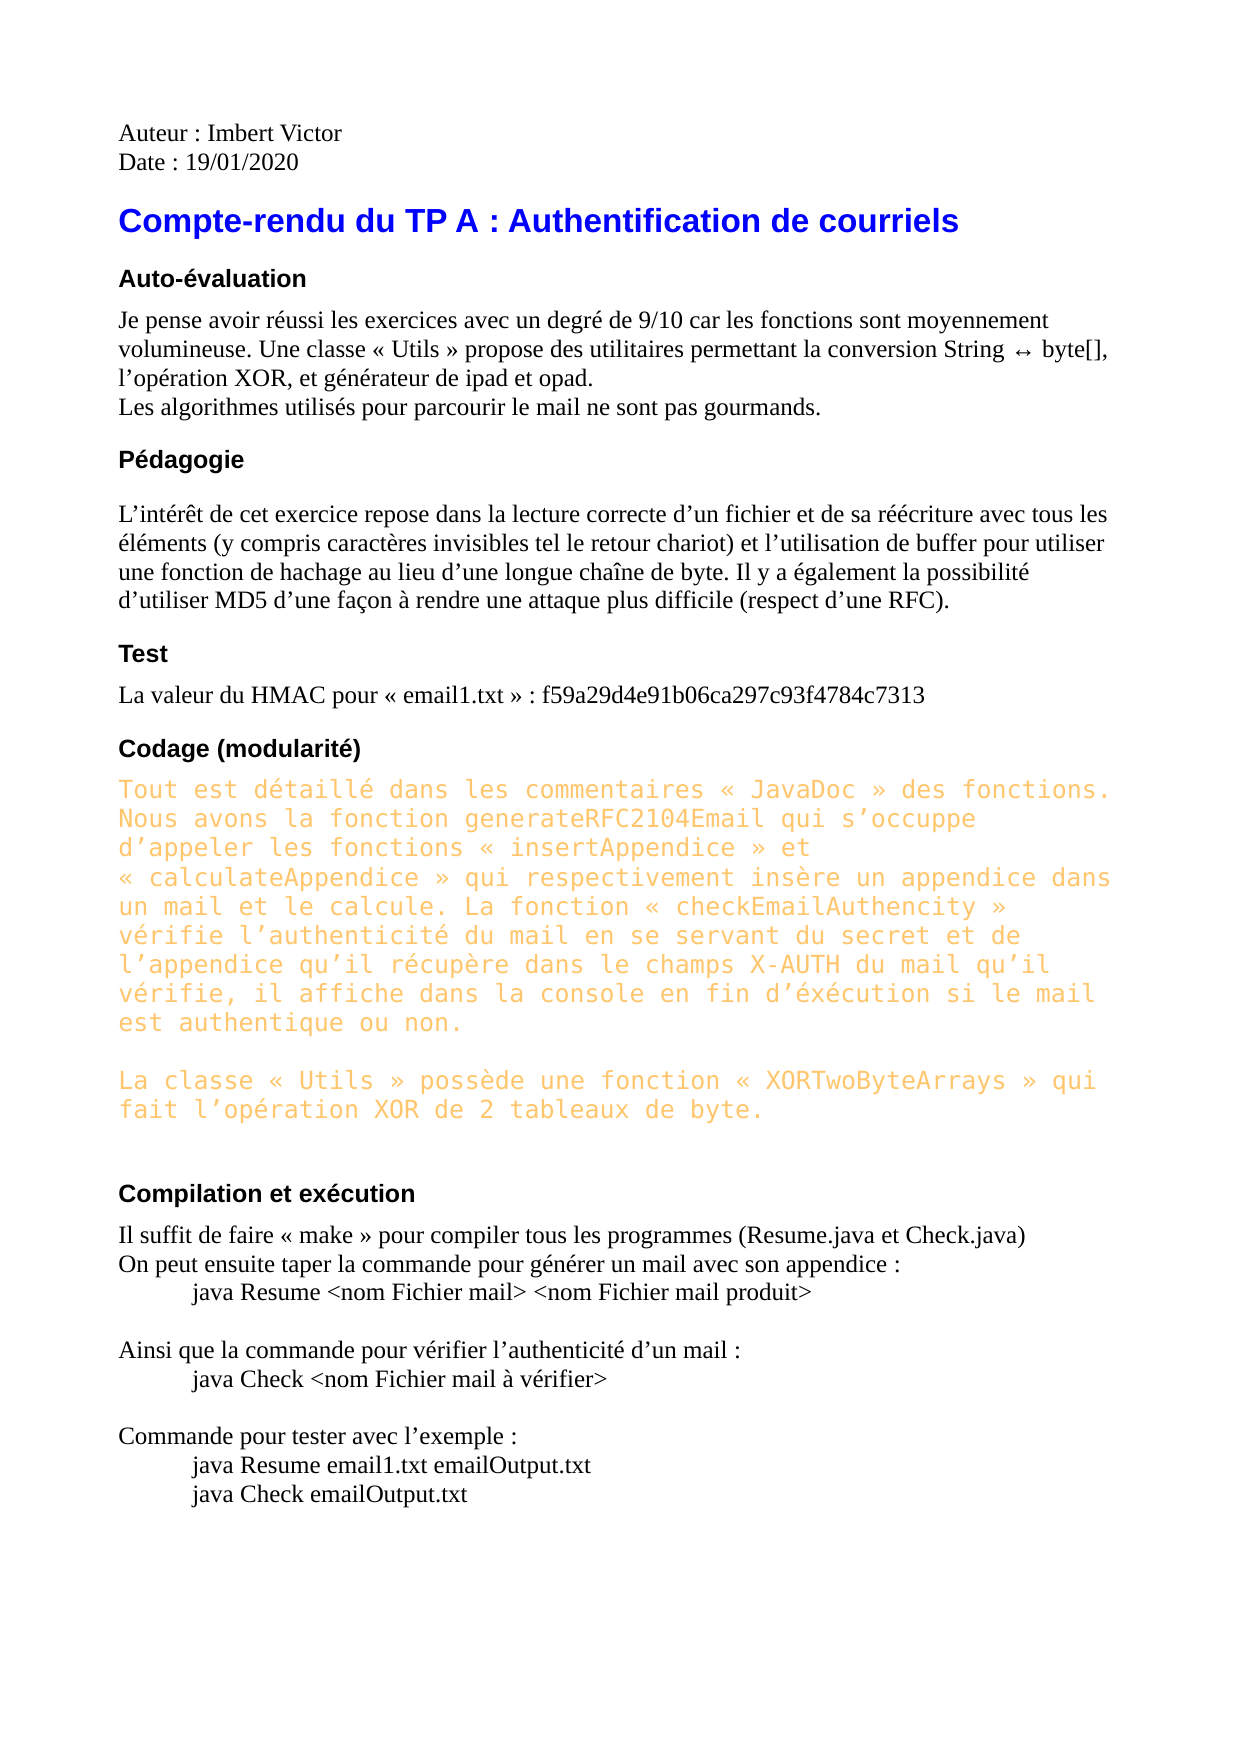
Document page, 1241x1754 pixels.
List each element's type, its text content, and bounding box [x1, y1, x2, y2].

subtitle Codage (modularité) [118, 734, 1122, 763]
text Auteur : Imbert Victor [118, 118, 1122, 147]
subtitle L’intérêt de cet exercice repose dans la lecture correcte d’un fichier et de sa réécriture avec tous les éléments (y compris caractères invisibles tel le retour chariot) et l’utilisation de buffer pour utiliser une fonction de hachage au lieu d’une longue chaîne de byte. Il y a également la possibilité d’utiliser MD5 d’une façon à rendre une attaque plus difficile (respect d’une RFC). [118, 499, 1122, 614]
text java Resume email1.txt emailOutput.txt [118, 1450, 1122, 1479]
text La classe « Utils » possède une fonction « XORTwoByteArrays » qui fait l’opération XOR de 2 tableaux de byte. [118, 1067, 1122, 1125]
subtitle Compte-rendu du TP A : Authentification de courriels [118, 201, 1122, 239]
text Tout est détaillé dans les commentaires « JavaDoc » des fonctions. [118, 775, 1122, 804]
text Date : 19/01/2020 [118, 147, 1122, 176]
text java Check emailOutput.txt [118, 1479, 1122, 1507]
text Les algorithmes utilisés pour parcourir le mail ne sont pas gourmands. [118, 392, 1122, 420]
text Nous avons la fonction generateRFC2104Email qui s’occuppe d’appeler les fonctions « insertAppendice » et « calculateAppendice » qui respectivement insère un appendice dans un mail et le calcule. La fonction « checkEmailAuthencity » vérifie l’authenticité du mail en se servant du secret et de l’appendice qu’il récupère dans le champs X-AUTH du mail qu’il vérifie, il affiche dans la console en fin d’éxécution si le mail est authentique ou non. [118, 804, 1122, 1038]
text Il suffit de faire « make » pour compiler tous les programmes (Resume.java et Check.java) [118, 1220, 1122, 1249]
text Commande pour tester avec l’exemple : [118, 1421, 1122, 1450]
text Je pense avoir réussi les exercices avec un degré de 9/10 car les fonctions sont moyennement volumineuse. Une classe « Utils » propose des utilitaires permettant la conversion String ↔ byte[], l’opération XOR, et générateur de ipad et opad. [118, 305, 1122, 392]
text java Resume <nom Fichier mail> <nom Fichier mail produit> [118, 1277, 1122, 1306]
subtitle Pédagogie [118, 445, 1122, 474]
subtitle Test [118, 639, 1122, 668]
text java Check <nom Fichier mail à vérifier> [118, 1364, 1122, 1392]
text Ainsi que la commande pour vérifier l’authenticité d’un mail : [118, 1335, 1122, 1364]
subtitle Compilation et exécution [118, 1179, 1122, 1207]
text On peut ensuite taper la commande pour générer un mail avec son appendice : [118, 1249, 1122, 1277]
text La valeur du HMAC pour « email1.txt » : f59a29d4e91b06ca297c93f4784c7313 [118, 680, 1122, 709]
subtitle Auto-évaluation [118, 264, 1122, 293]
